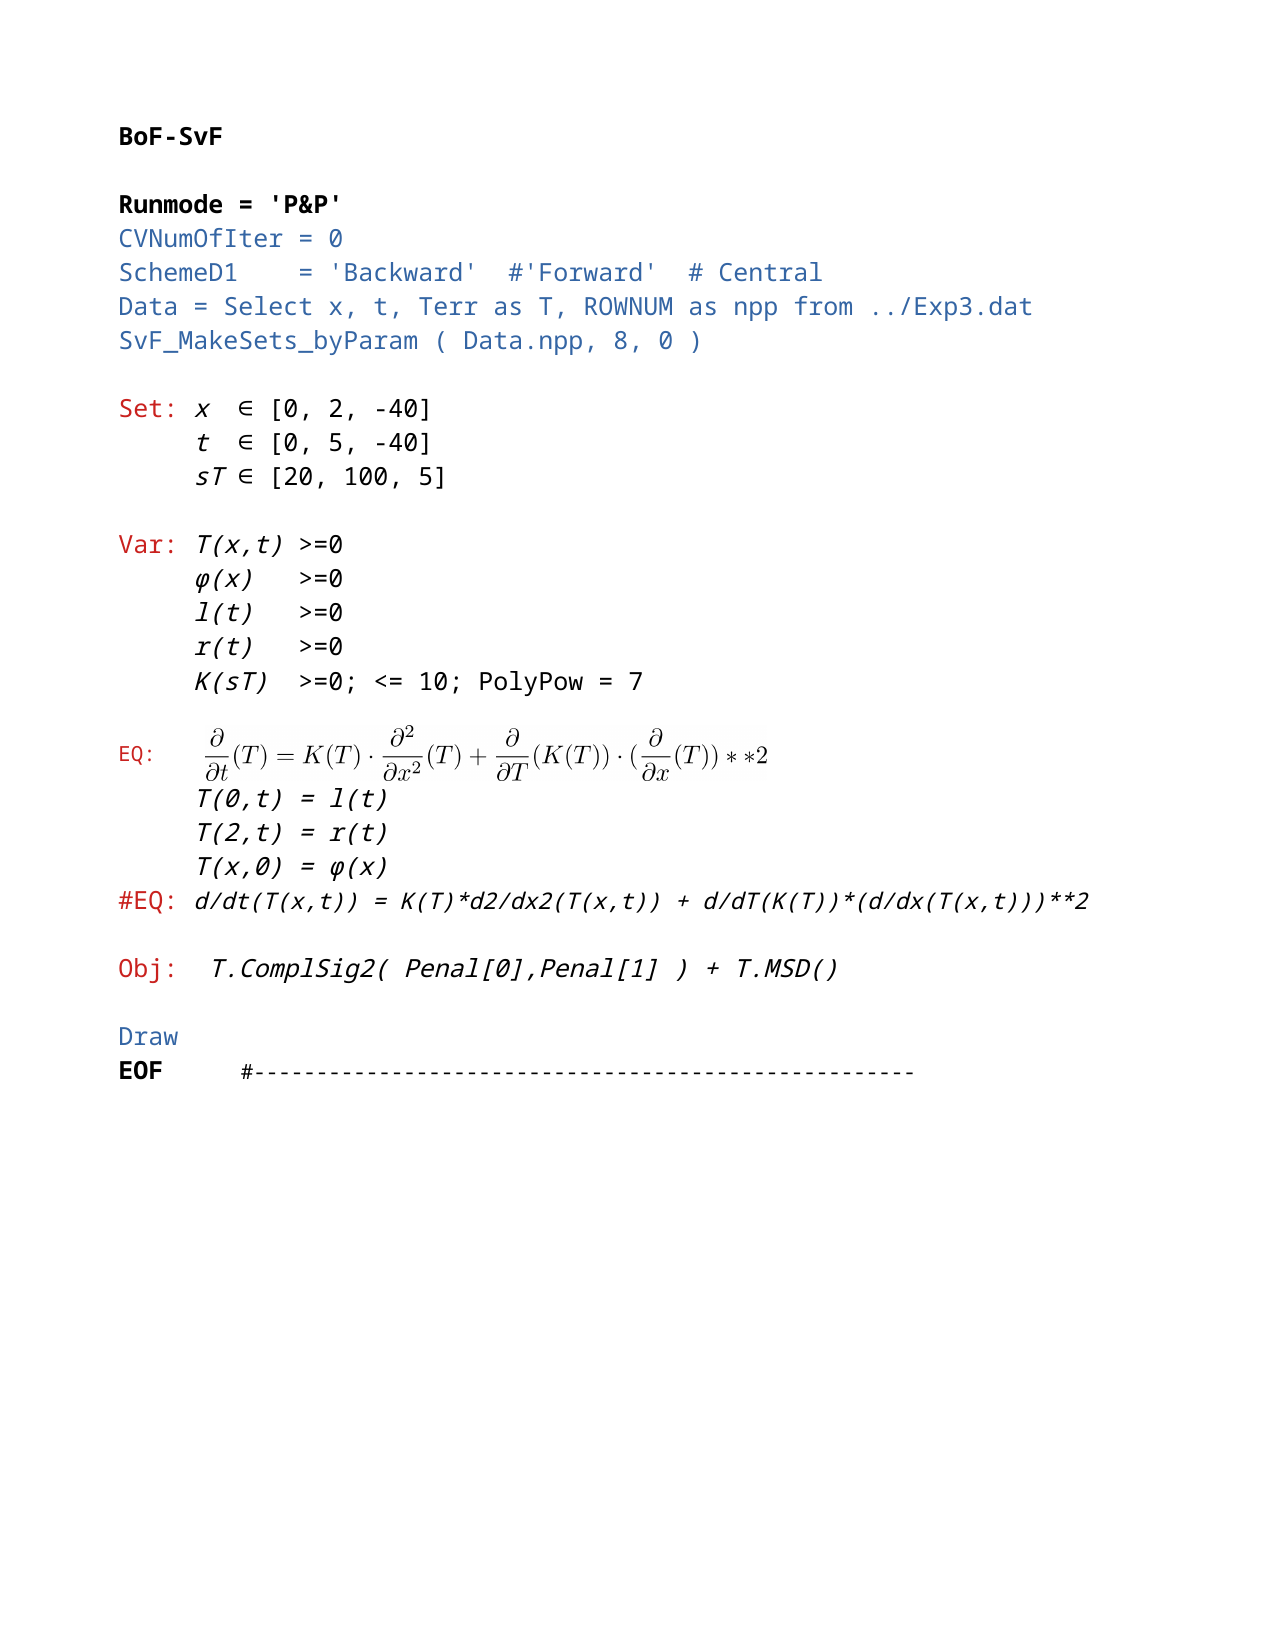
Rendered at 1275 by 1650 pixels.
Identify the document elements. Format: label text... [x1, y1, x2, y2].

text t ∈ [0, 5, -40] [118, 425, 1157, 459]
text [767, 726, 1157, 781]
text T(x,0) = φ(x) [118, 849, 1157, 883]
text SchemeD1 = 'Backward' #'Forward' # Central [118, 254, 1157, 288]
text #EQ: d/dt(T(x,t)) = K(T)*d2/dx2(T(x,t)) + d/dT(K(T))*(d/dx(T(x,t)))**2 [118, 883, 1157, 917]
text sT ∈ [20, 100, 5] [118, 459, 1157, 493]
text Data = Select x, t, Terr as T, ROWNUM as npp from ../Exp3.dat [118, 288, 1157, 322]
text Draw [118, 1019, 1157, 1053]
text SvF_MakeSets_byParam ( Data.npp, 8, 0 ) [118, 322, 1157, 357]
text T(2,t) = r(t) [118, 814, 1157, 849]
text Obj: T.ComplSig2( Penal[0],Penal[1] ) + T.MSD() [118, 951, 1157, 985]
text r(t) >=0 [118, 629, 1157, 663]
text l(t) >=0 [118, 595, 1157, 629]
text Set: x ∈ [0, 2, -40] [118, 391, 1157, 425]
text φ(x) >=0 [118, 561, 1157, 595]
text T(0,t) = l(t) [118, 781, 1157, 814]
text BoF-SvF [118, 118, 1157, 152]
text EOF #----------------------------------------------------- [118, 1053, 1157, 1087]
text CVNumOfIter = 0 [118, 220, 1157, 254]
text K(sT) >=0; <= 10; PolyPow = 7 [118, 663, 1157, 697]
text EQ: [118, 726, 205, 781]
text Var: T(x,t) >=0 [118, 527, 1157, 561]
text Runmode = 'P&P' [118, 186, 1157, 220]
picture [205, 725, 767, 781]
